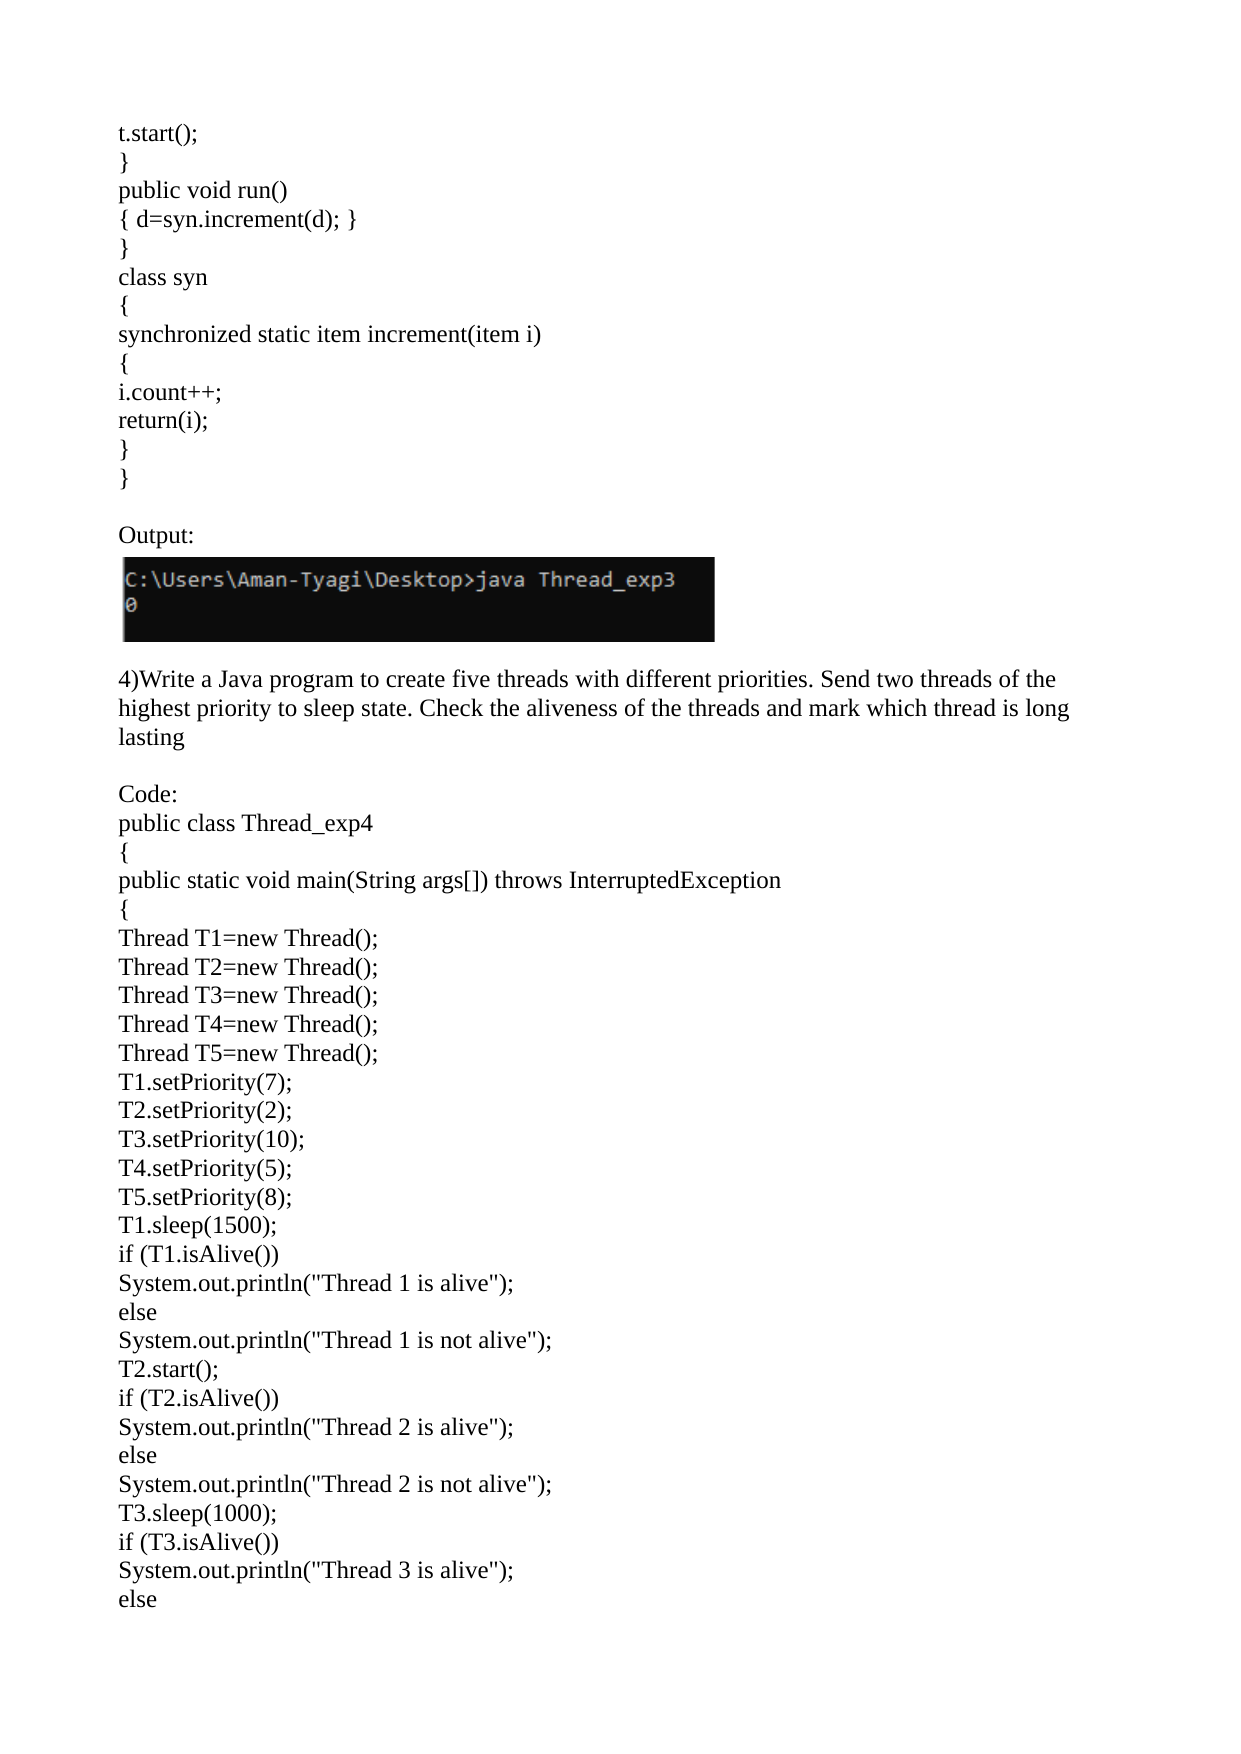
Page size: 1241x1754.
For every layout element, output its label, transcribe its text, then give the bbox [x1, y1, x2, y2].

text else [118, 1584, 1122, 1613]
text else [118, 1297, 1122, 1326]
text { d=syn.increment(d); } [118, 204, 1122, 233]
text Code: [118, 779, 1122, 808]
text 4)Write a Java program to create five threads with different priorities. Send two threads of the highest priority to sleep state. Check the aliveness of the threads and mark which thread is long lasting [118, 664, 1122, 751]
text Thread T4=new Thread(); [118, 1009, 1122, 1038]
text } [118, 233, 1122, 262]
text i.count++; [118, 377, 1122, 406]
text Thread T3=new Thread(); [118, 981, 1122, 1009]
text System.out.println("Thread 3 is alive"); [118, 1556, 1122, 1584]
text System.out.println("Thread 2 is alive"); [118, 1412, 1122, 1441]
text T3.sleep(1000); [118, 1498, 1122, 1527]
picture [122, 557, 715, 642]
text if (T1.isAlive()) [118, 1239, 1122, 1268]
text Thread T1=new Thread(); [118, 923, 1122, 952]
text T4.setPriority(5); [118, 1153, 1122, 1182]
text public class Thread_exp4 [118, 808, 1122, 837]
text System.out.println("Thread 2 is not alive"); [118, 1469, 1122, 1498]
text if (T3.isAlive()) [118, 1527, 1122, 1556]
text return(i); [118, 406, 1122, 434]
text T2.start(); [118, 1354, 1122, 1383]
text { [118, 894, 1122, 923]
text t.start(); [118, 118, 1122, 147]
text { [118, 837, 1122, 866]
text T1.setPriority(7); [118, 1067, 1122, 1096]
text synchronized static item increment(item i) [118, 319, 1122, 348]
text Output: [118, 521, 1122, 549]
text public static void main(String args[]) throws InterruptedException [118, 866, 1122, 894]
text T1.sleep(1500); [118, 1211, 1122, 1239]
text class syn [118, 262, 1122, 291]
text System.out.println("Thread 1 is not alive"); [118, 1326, 1122, 1354]
text T5.setPriority(8); [118, 1182, 1122, 1211]
text Thread T5=new Thread(); [118, 1038, 1122, 1067]
text } [118, 434, 1122, 463]
text else [118, 1441, 1122, 1469]
text System.out.println("Thread 1 is alive"); [118, 1268, 1122, 1297]
text T2.setPriority(2); [118, 1096, 1122, 1124]
text T3.setPriority(10); [118, 1124, 1122, 1153]
text if (T2.isAlive()) [118, 1383, 1122, 1412]
text { [118, 291, 1122, 319]
text } [118, 147, 1122, 176]
text Thread T2=new Thread(); [118, 952, 1122, 981]
text { [118, 348, 1122, 377]
text } [118, 463, 1122, 492]
text public void run() [118, 176, 1122, 204]
